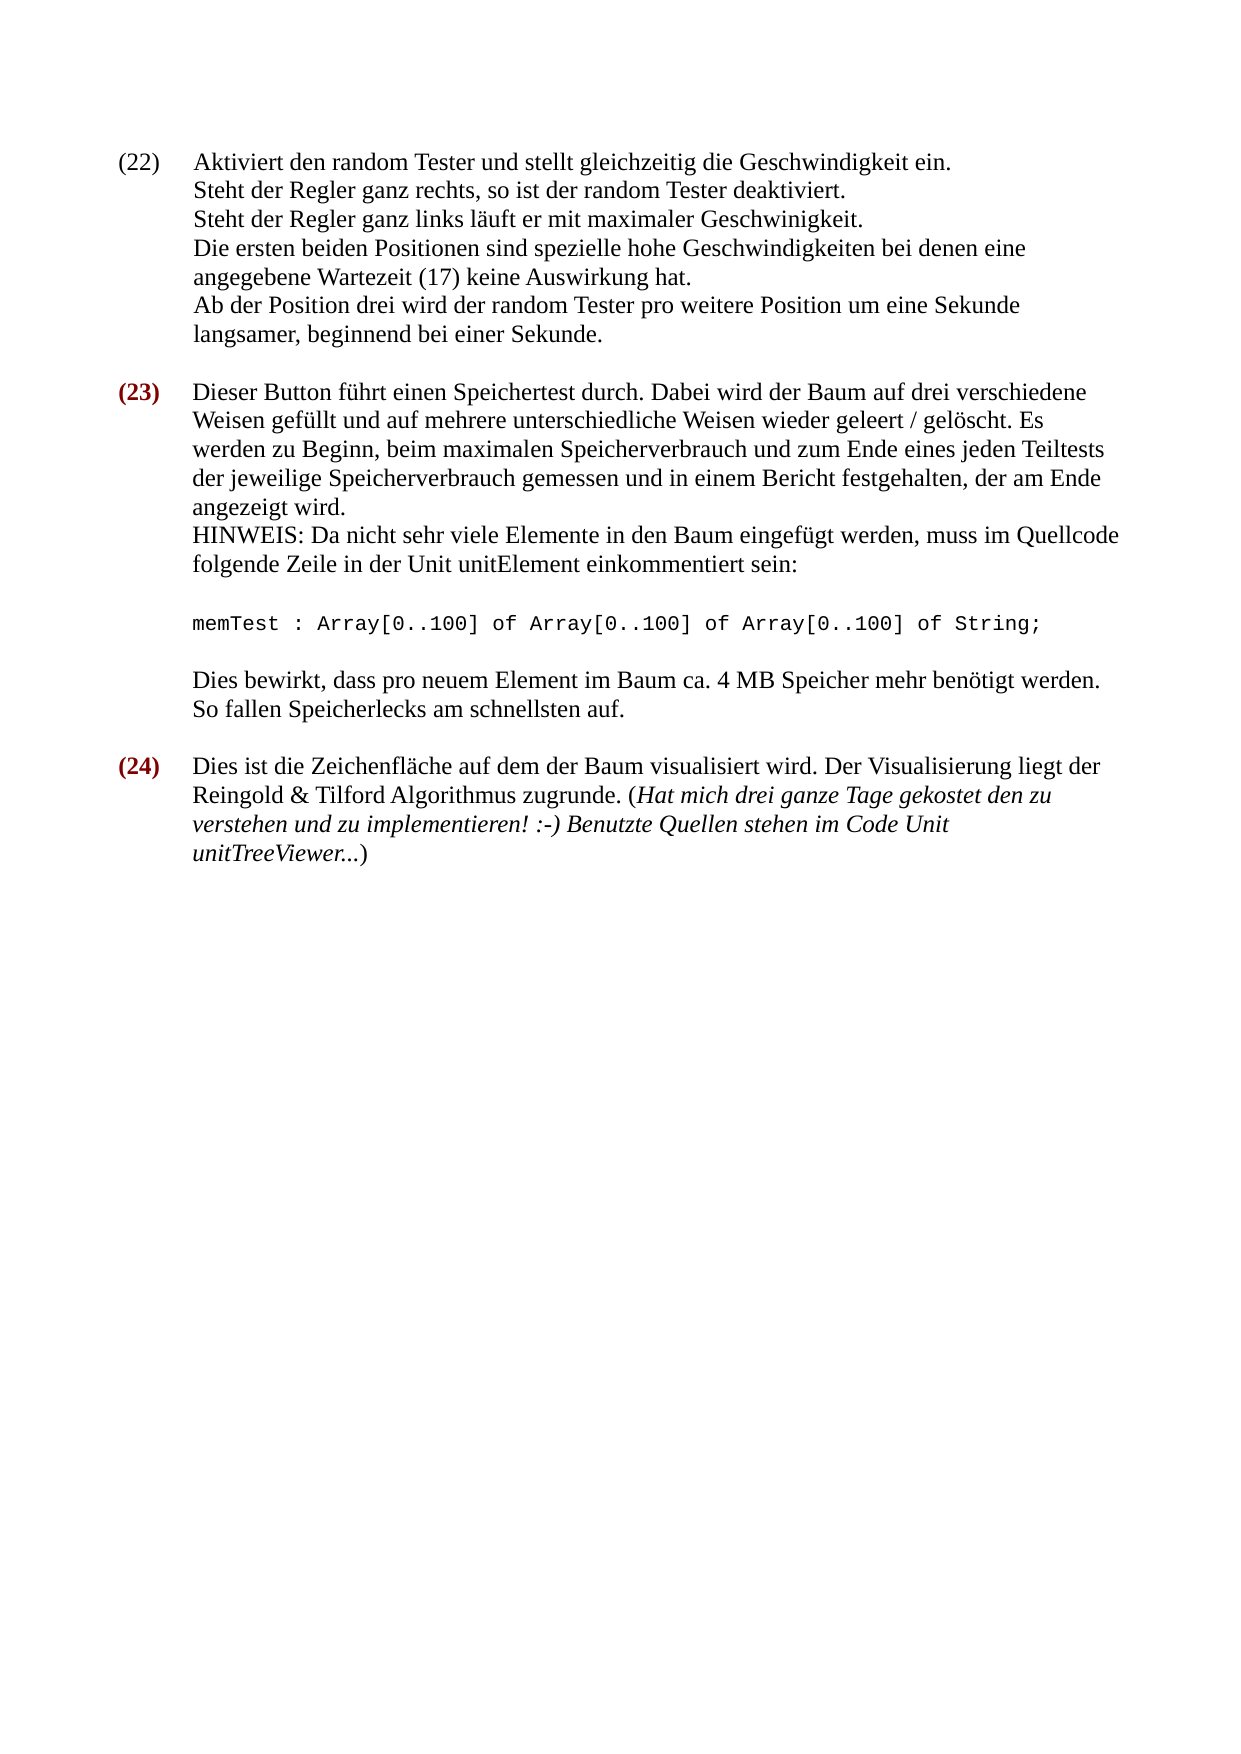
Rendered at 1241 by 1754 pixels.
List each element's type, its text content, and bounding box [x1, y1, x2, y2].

text memTest : Array[0..100] of Array[0..100] of Array[0..100] of String; [118, 607, 1122, 636]
text (23) Dieser Button führt einen Speichertest durch. Dabei wird der Baum auf drei verschiedene Weisen gefüllt und auf mehrere unterschiedliche Weisen wieder geleert / gelöscht. Es werden zu Beginn, beim maximalen Speicherverbrauch und zum Ende eines jeden Teiltests der jeweilige Speicherverbrauch gemessen und in einem Bericht festgehalten, der am Ende angezeigt wird. HINWEIS: Da nicht sehr viele Elemente in den Baum eingefügt werden, muss im Quellcode folgende Zeile in der Unit unitElement einkommentiert sein: [118, 377, 1122, 607]
text Dies bewirkt, dass pro neuem Element im Baum ca. 4 MB Speicher mehr benötigt werden. So fallen Speicherlecks am schnellsten auf. [118, 665, 1122, 723]
text (24) Dies ist die Zeichenfläche auf dem der Baum visualisiert wird. Der Visualisierung liegt der Reingold & Tilford Algorithmus zugrunde. (Hat mich drei ganze Tage gekostet den zu verstehen und zu implementieren! :-) Benutzte Quellen stehen im Code Unit unitTreeViewer...) [118, 751, 1122, 866]
list Aktiviert den random Tester und stellt gleichzeitig die Geschwindigkeit ein. Steht der Regler ganz rechts, so ist der random Tester deaktiviert. Steht der Regler ganz links läuft er mit maximaler Geschwinigkeit. Die ersten beiden Positionen sind spezielle hohe Geschwindigkeiten bei denen eine angegebene Wartezeit (17) keine Auswirkung hat. Ab der Position drei wird der random Tester pro weitere Position um eine Sekunde langsamer, beginnend bei einer Sekunde. [118, 147, 1122, 348]
